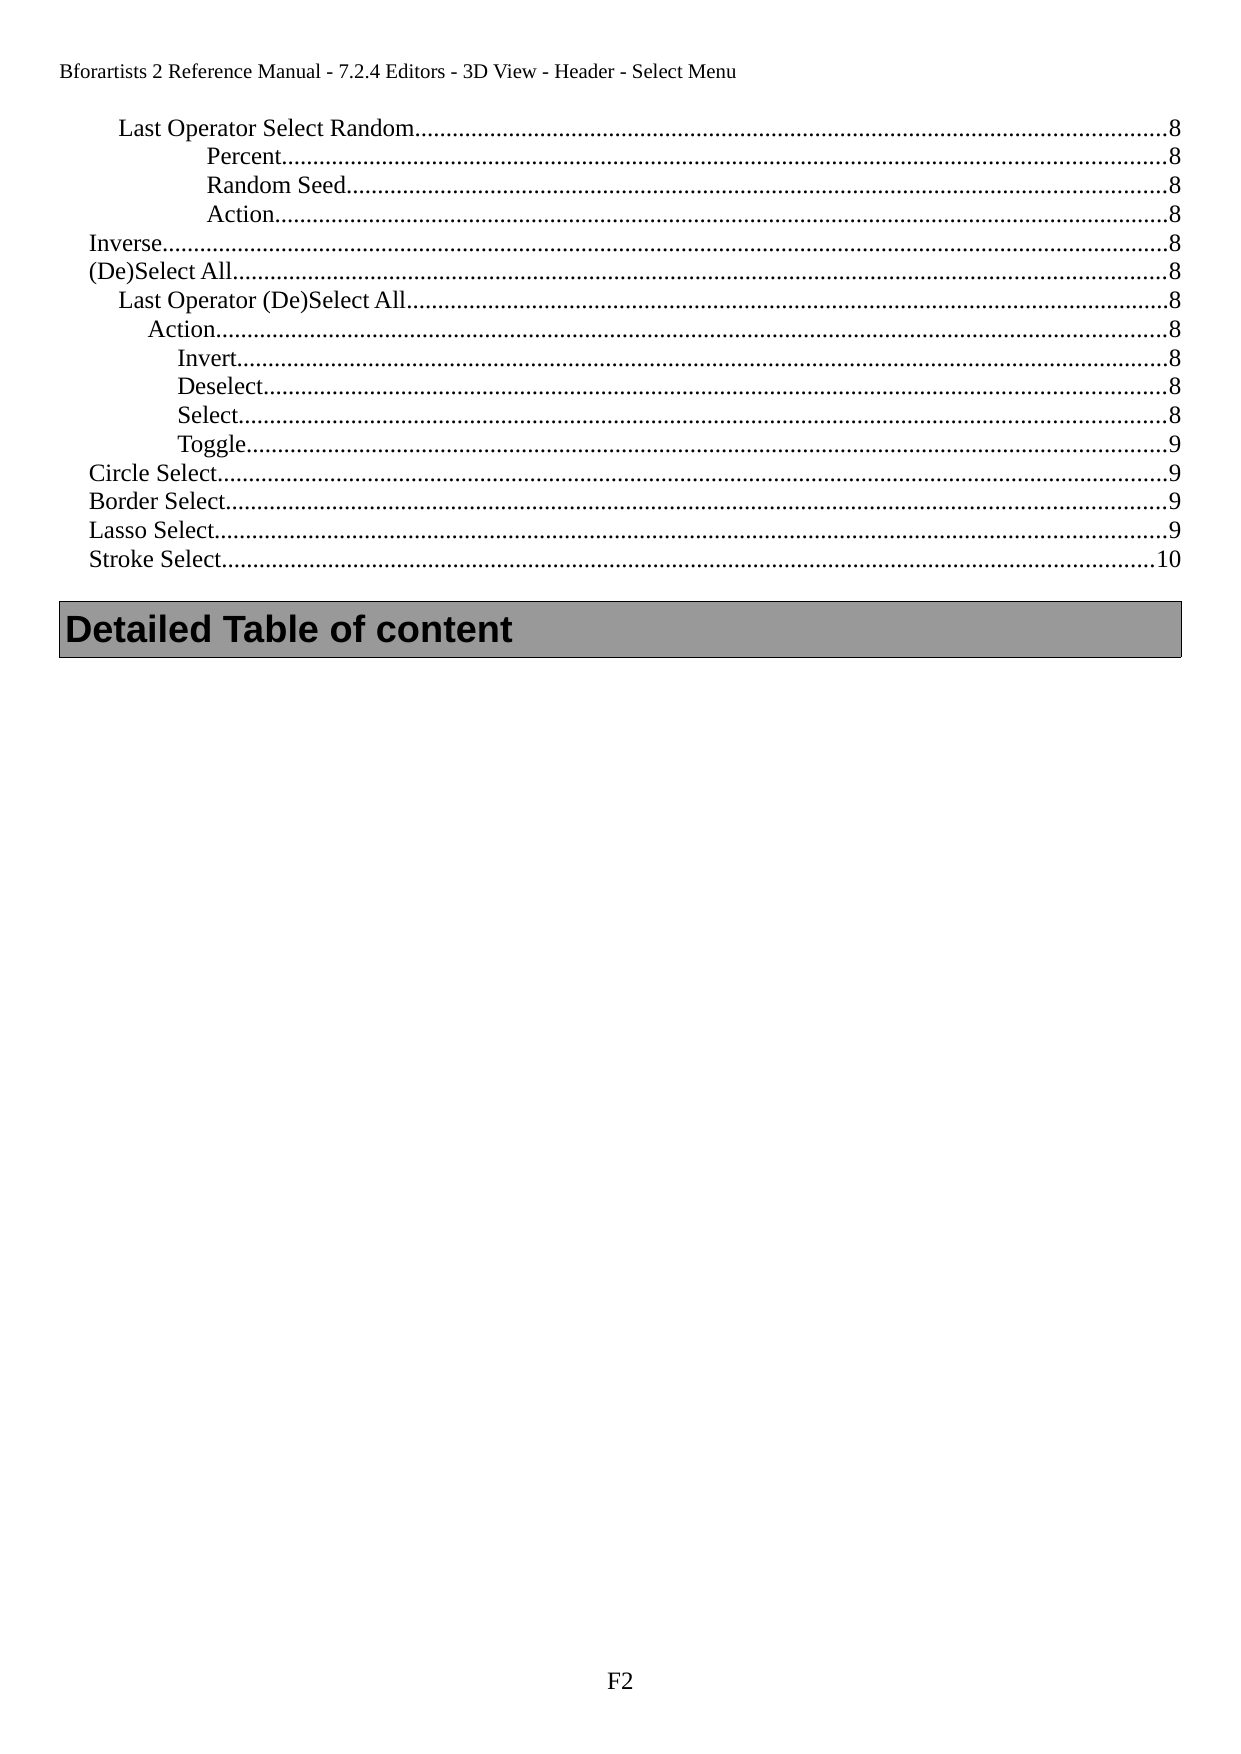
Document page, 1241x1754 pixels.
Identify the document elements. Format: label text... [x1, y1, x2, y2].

text Last Operator Select Random 8 [118, 113, 1181, 141]
text Random Seed 8 [206, 170, 1181, 199]
text Select 8 [177, 400, 1181, 429]
table_header Detailed Table of content [60, 602, 1181, 657]
text Stroke Select 10 [88, 544, 1181, 573]
text Circle Select 9 [88, 458, 1181, 486]
text Action 8 [206, 199, 1181, 228]
text (De)Select All 8 [88, 256, 1181, 285]
text Percent 8 [206, 141, 1181, 170]
text Border Select 9 [88, 486, 1181, 515]
text Invert 8 [177, 343, 1181, 371]
text Last Operator (De)Select All 8 [118, 285, 1181, 314]
text Action 8 [147, 314, 1181, 343]
text Deselect 8 [177, 371, 1181, 400]
text Toggle 9 [177, 429, 1181, 458]
text Inverse 8 [88, 228, 1181, 256]
text Lasso Select 9 [88, 515, 1181, 544]
